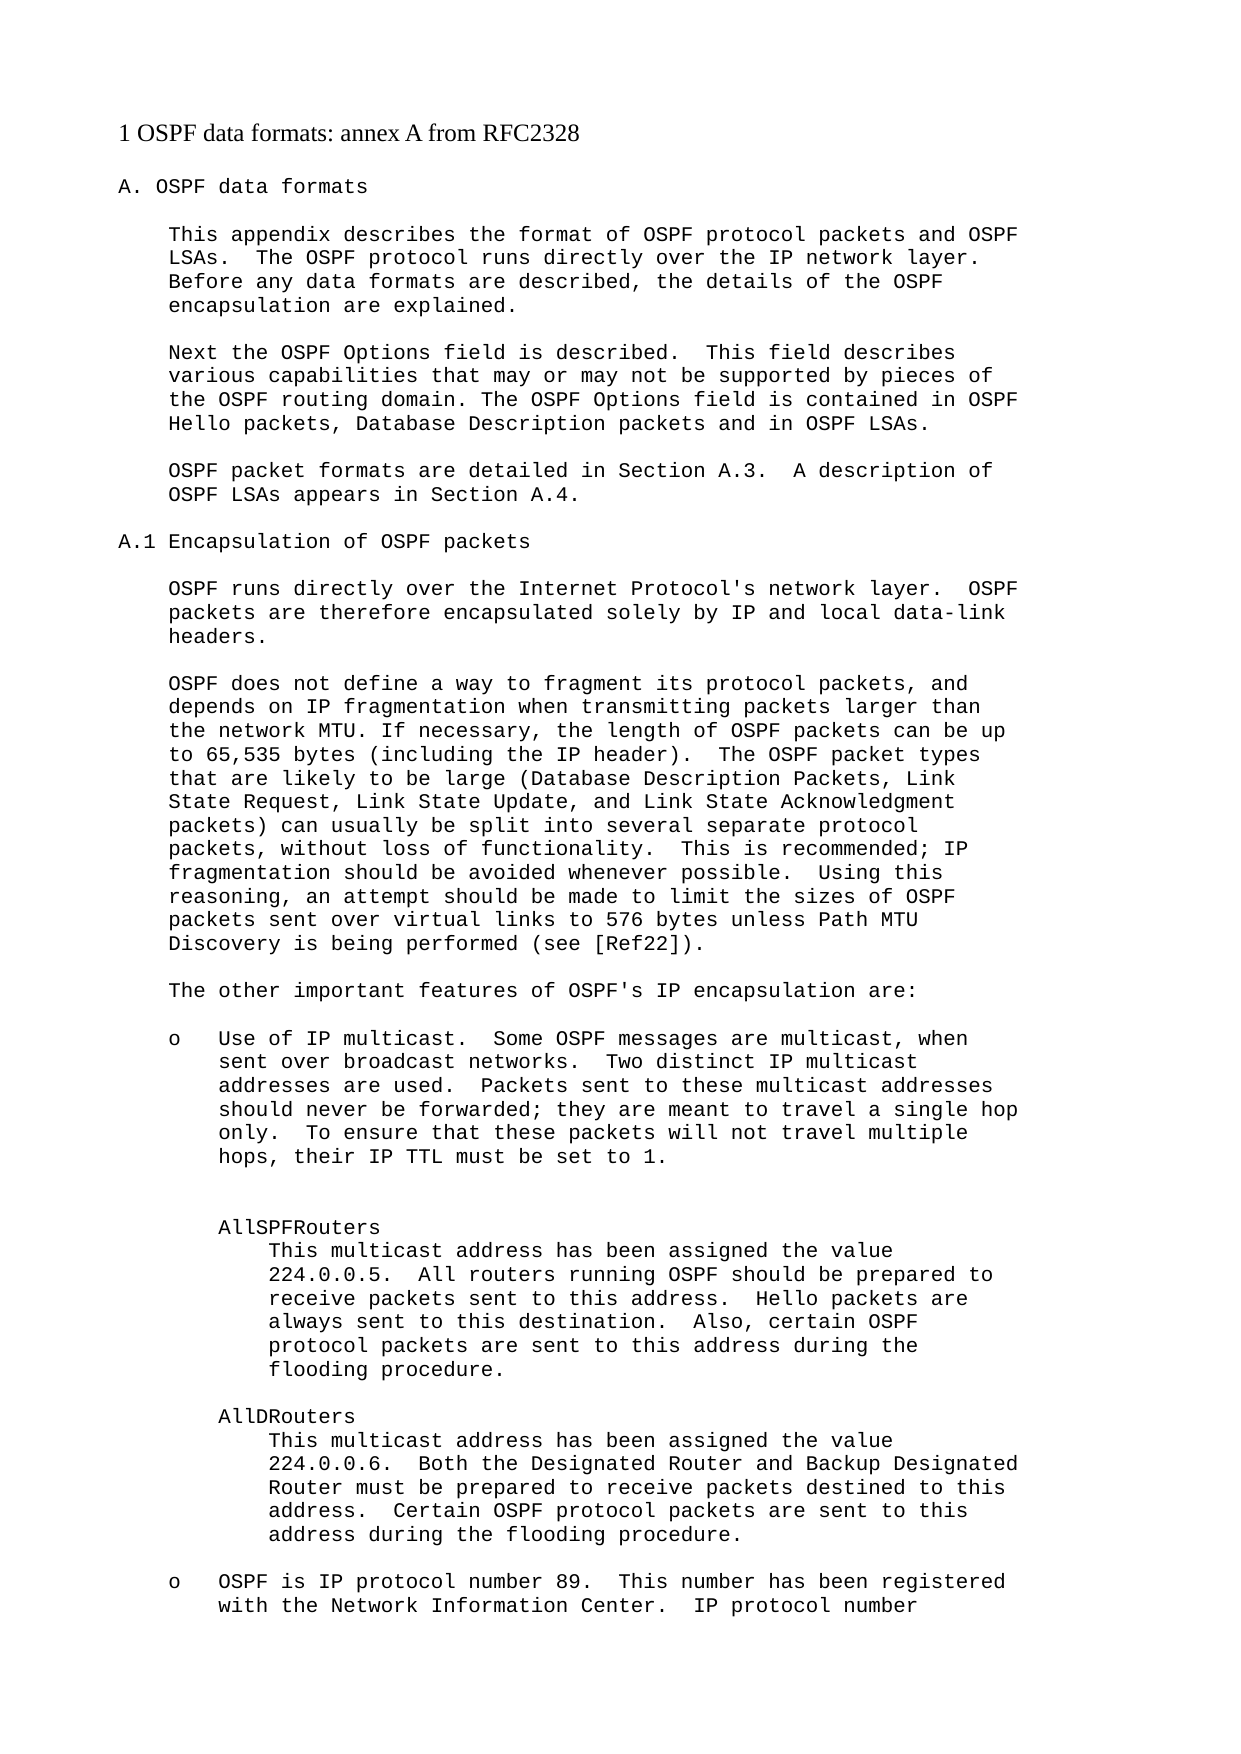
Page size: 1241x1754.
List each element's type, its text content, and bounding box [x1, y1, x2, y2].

text OSPF LSAs appears in Section A.4. [118, 484, 1122, 507]
text 224.0.0.5. All routers running OSPF should be prepared to [118, 1264, 1122, 1288]
text various capabilities that may or may not be supported by pieces of [118, 366, 1122, 389]
text the OSPF routing domain. The OSPF Options field is contained in OSPF [118, 389, 1122, 413]
text Router must be prepared to receive packets destined to this [118, 1477, 1122, 1501]
text receive packets sent to this address. Hello packets are [118, 1288, 1122, 1311]
text depends on IP fragmentation when transmitting packets larger than [118, 697, 1122, 720]
text packets, without loss of functionality. This is recommended; IP [118, 838, 1122, 862]
text reasoning, an attempt should be made to limit the sizes of OSPF [118, 886, 1122, 909]
text fragmentation should be avoided whenever possible. Using this [118, 862, 1122, 886]
text packets sent over virtual links to 576 bytes unless Path MTU [118, 909, 1122, 933]
text 224.0.0.6. Both the Designated Router and Backup Designated [118, 1453, 1122, 1477]
text address. Certain OSPF protocol packets are sent to this [118, 1501, 1122, 1524]
text hops, their IP TTL must be set to 1. [118, 1146, 1122, 1169]
text The other important features of OSPF's IP encapsulation are: [118, 980, 1122, 1004]
text o OSPF is IP protocol number 89. This number has been registered [118, 1571, 1122, 1595]
text Hello packets, Database Description packets and in OSPF LSAs. [118, 413, 1122, 436]
text only. To ensure that these packets will not travel multiple [118, 1122, 1122, 1146]
text State Request, Link State Update, and Link State Acknowledgment [118, 791, 1122, 815]
text the network MTU. If necessary, the length of OSPF packets can be up [118, 720, 1122, 744]
text packets) can usually be split into several separate protocol [118, 815, 1122, 838]
text OSPF runs directly over the Internet Protocol's network layer. OSPF [118, 578, 1122, 602]
text flooding procedure. [118, 1359, 1122, 1382]
text should never be forwarded; they are meant to travel a single hop [118, 1098, 1122, 1122]
text AllDRouters [118, 1406, 1122, 1429]
text encapsulation are explained. [118, 294, 1122, 318]
text that are likely to be large (Database Description Packets, Link [118, 767, 1122, 791]
text AllSPFRouters [118, 1217, 1122, 1240]
text OSPF does not define a way to fragment its protocol packets, and [118, 673, 1122, 697]
text to 65,535 bytes (including the IP header). The OSPF packet types [118, 744, 1122, 767]
text addresses are used. Packets sent to these multicast addresses [118, 1075, 1122, 1098]
text protocol packets are sent to this address during the [118, 1335, 1122, 1359]
text OSPF packet formats are detailed in Section A.3. A description of [118, 460, 1122, 484]
text Discovery is being performed (see [Ref22]). [118, 933, 1122, 957]
text packets are therefore encapsulated solely by IP and local data-link [118, 602, 1122, 626]
text LSAs. The OSPF protocol runs directly over the IP network layer. [118, 247, 1122, 271]
text with the Network Information Center. IP protocol number [118, 1595, 1122, 1619]
text o Use of IP multicast. Some OSPF messages are multicast, when [118, 1028, 1122, 1051]
text This appendix describes the format of OSPF protocol packets and OSPF [118, 224, 1122, 247]
text Before any data formats are described, the details of the OSPF [118, 271, 1122, 294]
text A. OSPF data formats [118, 176, 1122, 200]
text address during the flooding procedure. [118, 1524, 1122, 1548]
text headers. [118, 626, 1122, 649]
text always sent to this destination. Also, certain OSPF [118, 1311, 1122, 1335]
text A.1 Encapsulation of OSPF packets [118, 531, 1122, 555]
text Next the OSPF Options field is described. This field describes [118, 342, 1122, 366]
text sent over broadcast networks. Two distinct IP multicast [118, 1051, 1122, 1075]
text This multicast address has been assigned the value [118, 1429, 1122, 1453]
text This multicast address has been assigned the value [118, 1240, 1122, 1264]
